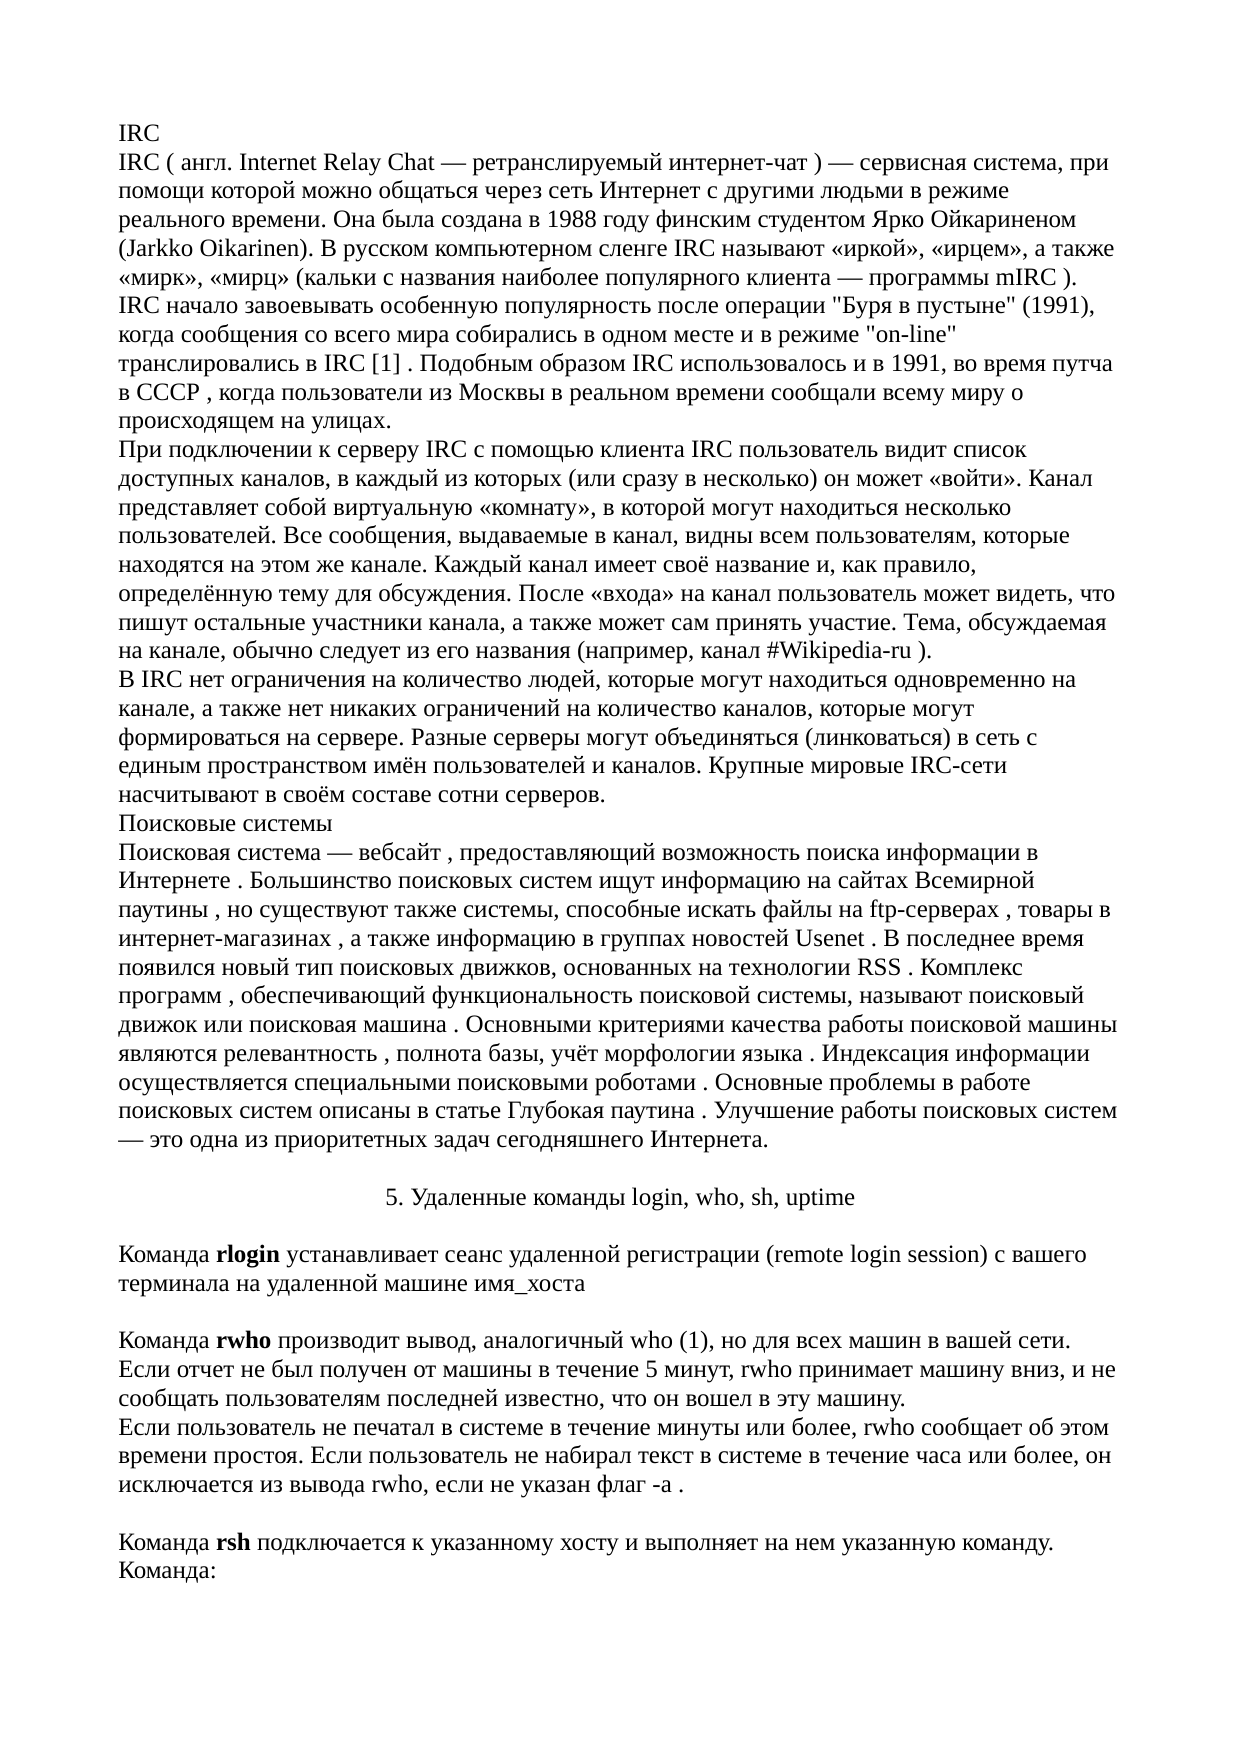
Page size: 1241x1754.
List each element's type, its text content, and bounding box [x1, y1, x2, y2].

text Команда rsh подключается к указанному хосту и выполняет на нем указанную команду. [118, 1527, 1122, 1556]
text IRC начало завоевывать особенную популярность после операции "Буря в пустыне" (1991), когда сообщения со всего мира собирались в одном месте и в режиме "on-line" транслировались в IRC [1] . Подобным образом IRC использовалось и в 1991, во время путча в СССР , когда пользователи из Москвы в реальном времени сообщали всему миру о происходящем на улицах. [118, 291, 1122, 434]
text Команда: [118, 1556, 1122, 1584]
text Поисковые системы [118, 808, 1122, 837]
text 5. Удаленные команды login, who, sh, uptime [118, 1182, 1122, 1211]
text IRC ( англ. Internet Relay Chat — ретранслируемый интернет-чат ) — сервисная система, при помощи которой можно общаться через сеть Интернет с другими людьми в режиме реального времени. Она была создана в 1988 году финским студентом Ярко Ойкариненом (Jarkko Oikarinen). В русском компьютерном сленге IRC называют «иркой», «ирцем», а также «мирк», «мирц» (кальки с названия наиболее популярного клиента — программы mIRC ). [118, 147, 1122, 291]
text Поисковая система — вебсайт , предоставляющий возможность поиска информации в Интернете . Большинство поисковых систем ищут информацию на сайтах Всемирной паутины , но существуют также системы, способные искать файлы на ftp-серверах , товары в интернет-магазинах , а также информацию в группах новостей Usenet . В последнее время появился новый тип поисковых движков, основанных на технологии RSS . Комплекс программ , обеспечивающий функциональность поисковой системы, называют поисковый движок или поисковая машина . Основными критериями качества работы поисковой машины являются релевантность , полнота базы, учёт морфологии языка . Индексация информации осуществляется специальными поисковыми роботами . Основные проблемы в работе поисковых систем описаны в статье Глубокая паутина . Улучшение работы поисковых систем — это одна из приоритетных задач сегодняшнего Интернета. [118, 837, 1122, 1153]
text Команда rlogin устанавливает сеанс удаленной регистрации (remote login session) с вашего терминала на удаленной машине имя_хоста [118, 1239, 1122, 1297]
text IRC [118, 118, 1122, 147]
text В IRC нет ограничения на количество людей, которые могут находиться одновременно на канале, а также нет никаких ограничений на количество каналов, которые могут формироваться на сервере. Разные серверы могут объединяться (линковаться) в сеть с единым пространством имён пользователей и каналов. Крупные мировые IRC-сети насчитывают в своём составе сотни серверов. [118, 664, 1122, 808]
text При подключении к серверу IRC с помощью клиента IRC пользователь видит список доступных каналов, в каждый из которых (или сразу в несколько) он может «войти». Канал представляет собой виртуальную «комнату», в которой могут находиться несколько пользователей. Все сообщения, выдаваемые в канал, видны всем пользователям, которые находятся на этом же канале. Каждый канал имеет своё название и, как правило, определённую тему для обсуждения. После «входа» на канал пользователь может видеть, что пишут остальные участники канала, а также может сам принять участие. Тема, обсуждаемая на канале, обычно следует из его названия (например, канал #Wikipedia-ru ). [118, 434, 1122, 664]
text Команда rwho производит вывод, аналогичный who (1), но для всех машин в вашей сети. Если отчет не был получен от машины в течение 5 минут, rwho принимает машину вниз, и не сообщать пользователям последней известно, что он вошел в эту машину. [118, 1326, 1122, 1412]
text Если пользователь не печатал в системе в течение минуты или более, rwho сообщает об этом времени простоя. Если пользователь не набирал текст в системе в течение часа или более, он исключается из вывода rwho, если не указан флаг -a . [118, 1412, 1122, 1498]
